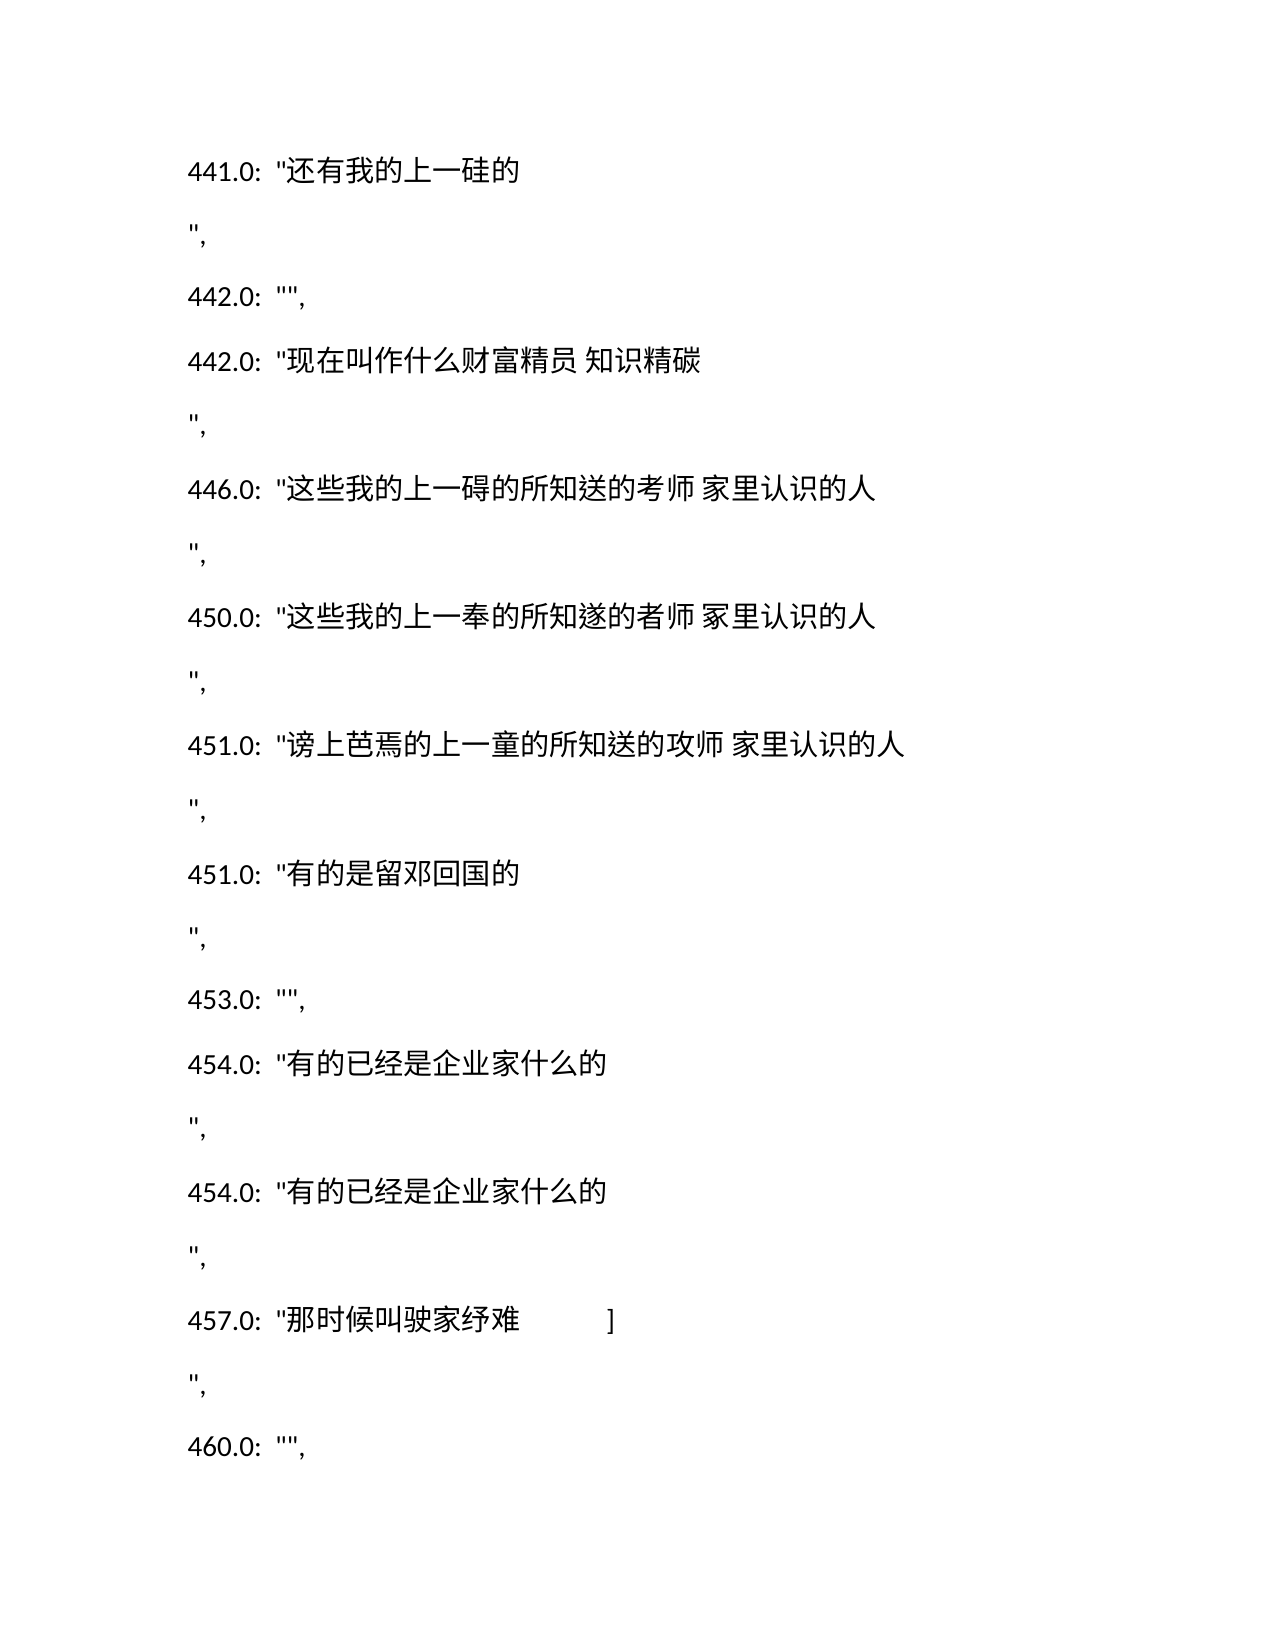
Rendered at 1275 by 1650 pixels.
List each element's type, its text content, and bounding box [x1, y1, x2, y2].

text 457.0: "那时候叫驶家纾难 ] [187, 1299, 1087, 1339]
text 454.0: "有的已经是企业家什么的 [187, 1043, 1087, 1083]
text 454.0: "有的已经是企业家什么的 [187, 1171, 1087, 1211]
text 453.0: "", [187, 981, 1087, 1017]
text ", [187, 406, 1087, 442]
text 442.0: "", [187, 278, 1087, 314]
text ", [187, 791, 1087, 827]
text 446.0: "这些我的上一碍的所知送的考师 家里认识的人 [187, 468, 1087, 508]
text ", [187, 535, 1087, 570]
text 451.0: "谤上芭焉的上一童的所知送的攻师 家里认识的人 [187, 725, 1087, 764]
text 441.0: "还有我的上一硅的 [187, 150, 1087, 190]
text 442.0: "现在叫作什么财富精员 知识精碳 [187, 340, 1087, 380]
text ", [187, 663, 1087, 698]
text 450.0: "这些我的上一奉的所知遂的者师 冢里认识的人 [187, 596, 1087, 636]
text 460.0: "", [187, 1428, 1087, 1463]
text ", [187, 216, 1087, 252]
text ", [187, 1109, 1087, 1145]
text ", [187, 1366, 1087, 1401]
text 451.0: "有的是留邓回国的 [187, 853, 1087, 893]
text ", [187, 1238, 1087, 1273]
text ", [187, 919, 1087, 955]
